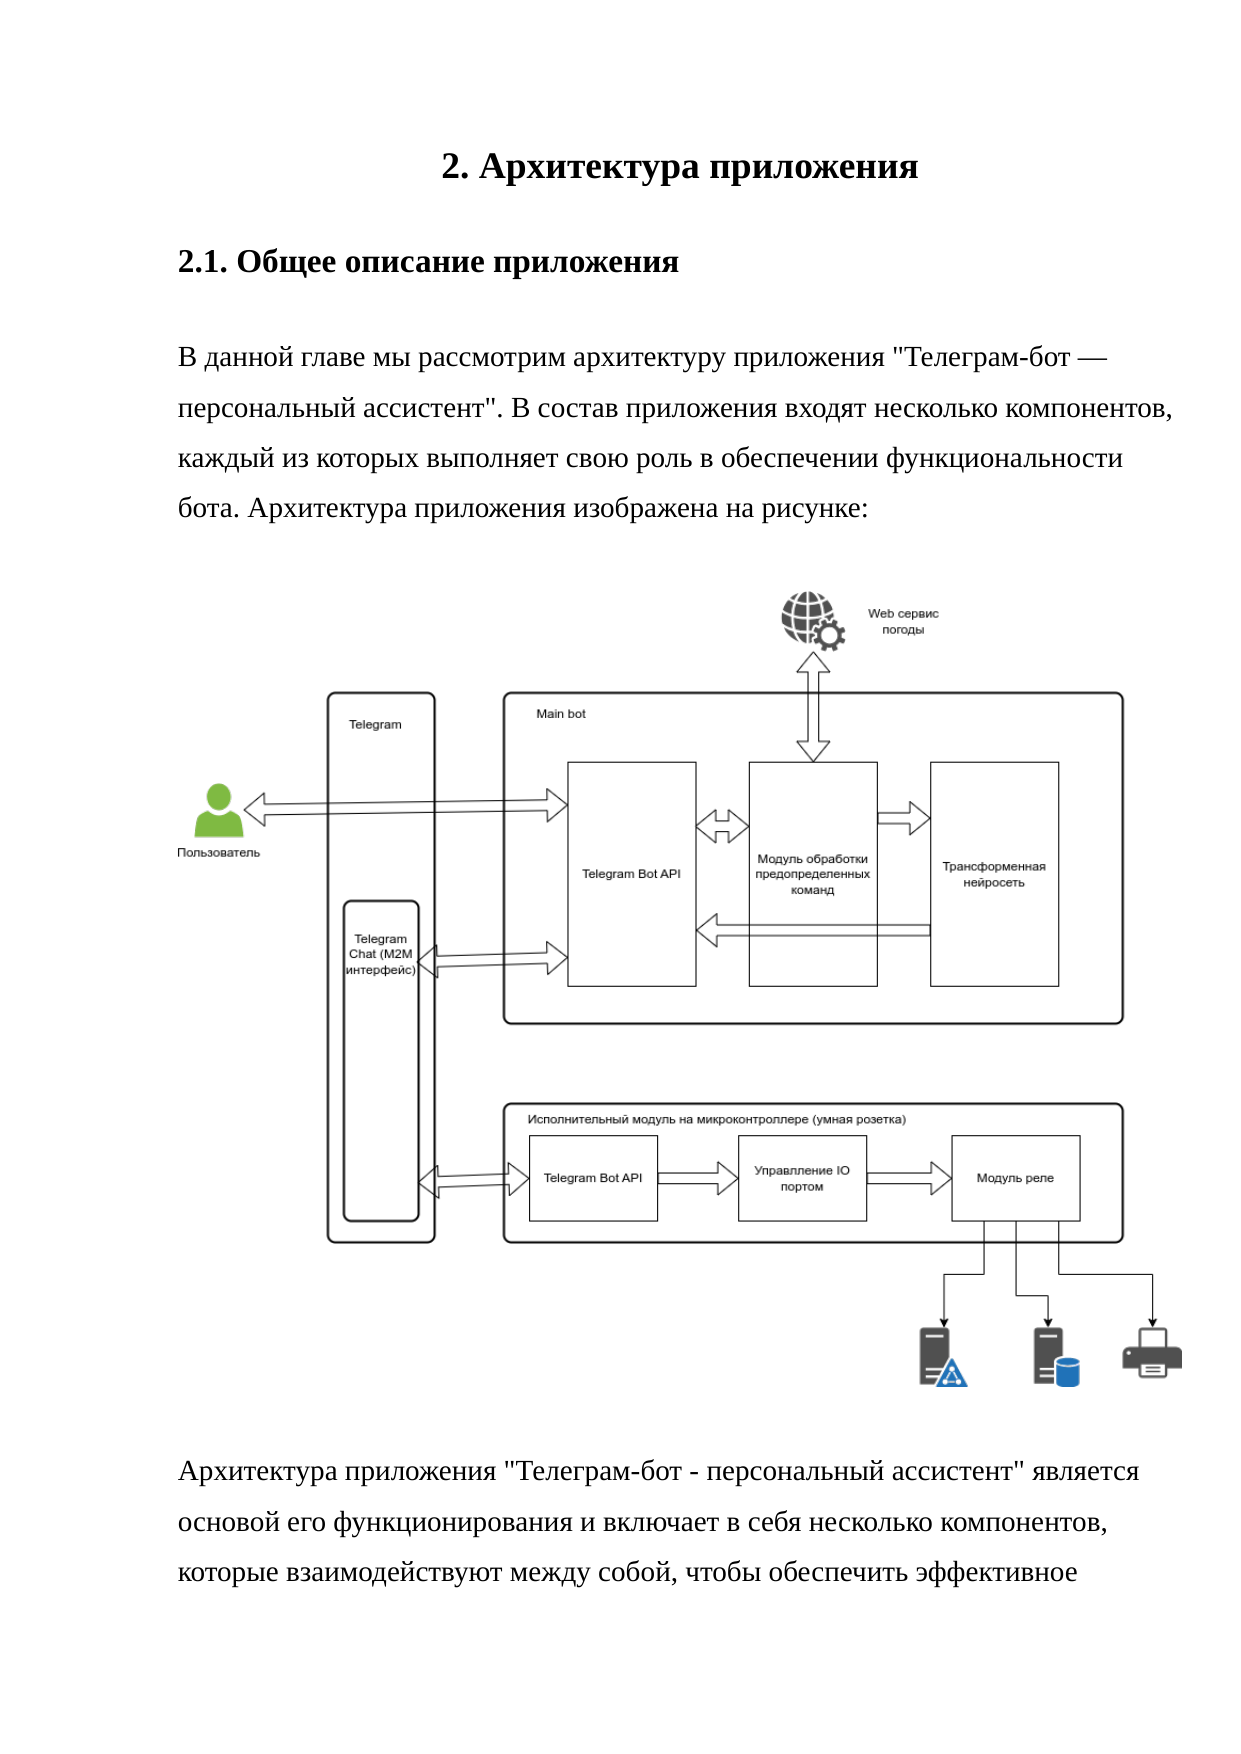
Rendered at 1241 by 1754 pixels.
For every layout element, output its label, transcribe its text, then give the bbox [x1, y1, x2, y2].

subtitle 2.1. Общее описание приложения [178, 241, 1182, 279]
subtitle 2. Архитектура приложения [178, 143, 1182, 186]
text Архитектура приложения "Телеграм-бот - персональный ассистент" является основой его функционирования и включает в себя несколько компонентов, которые взаимодействуют между собой, чтобы обеспечить эффективное [178, 1453, 1182, 1588]
text В данной главе мы рассмотрим архитектуру приложения "Телеграм-бот — персональный ассистент". В состав приложения входят несколько компонентов, каждый из которых выполняет свою роль в обеспечении функциональности бота. Архитектура приложения изображена на рисунке: [178, 339, 1182, 524]
picture [177, 591, 1182, 1387]
